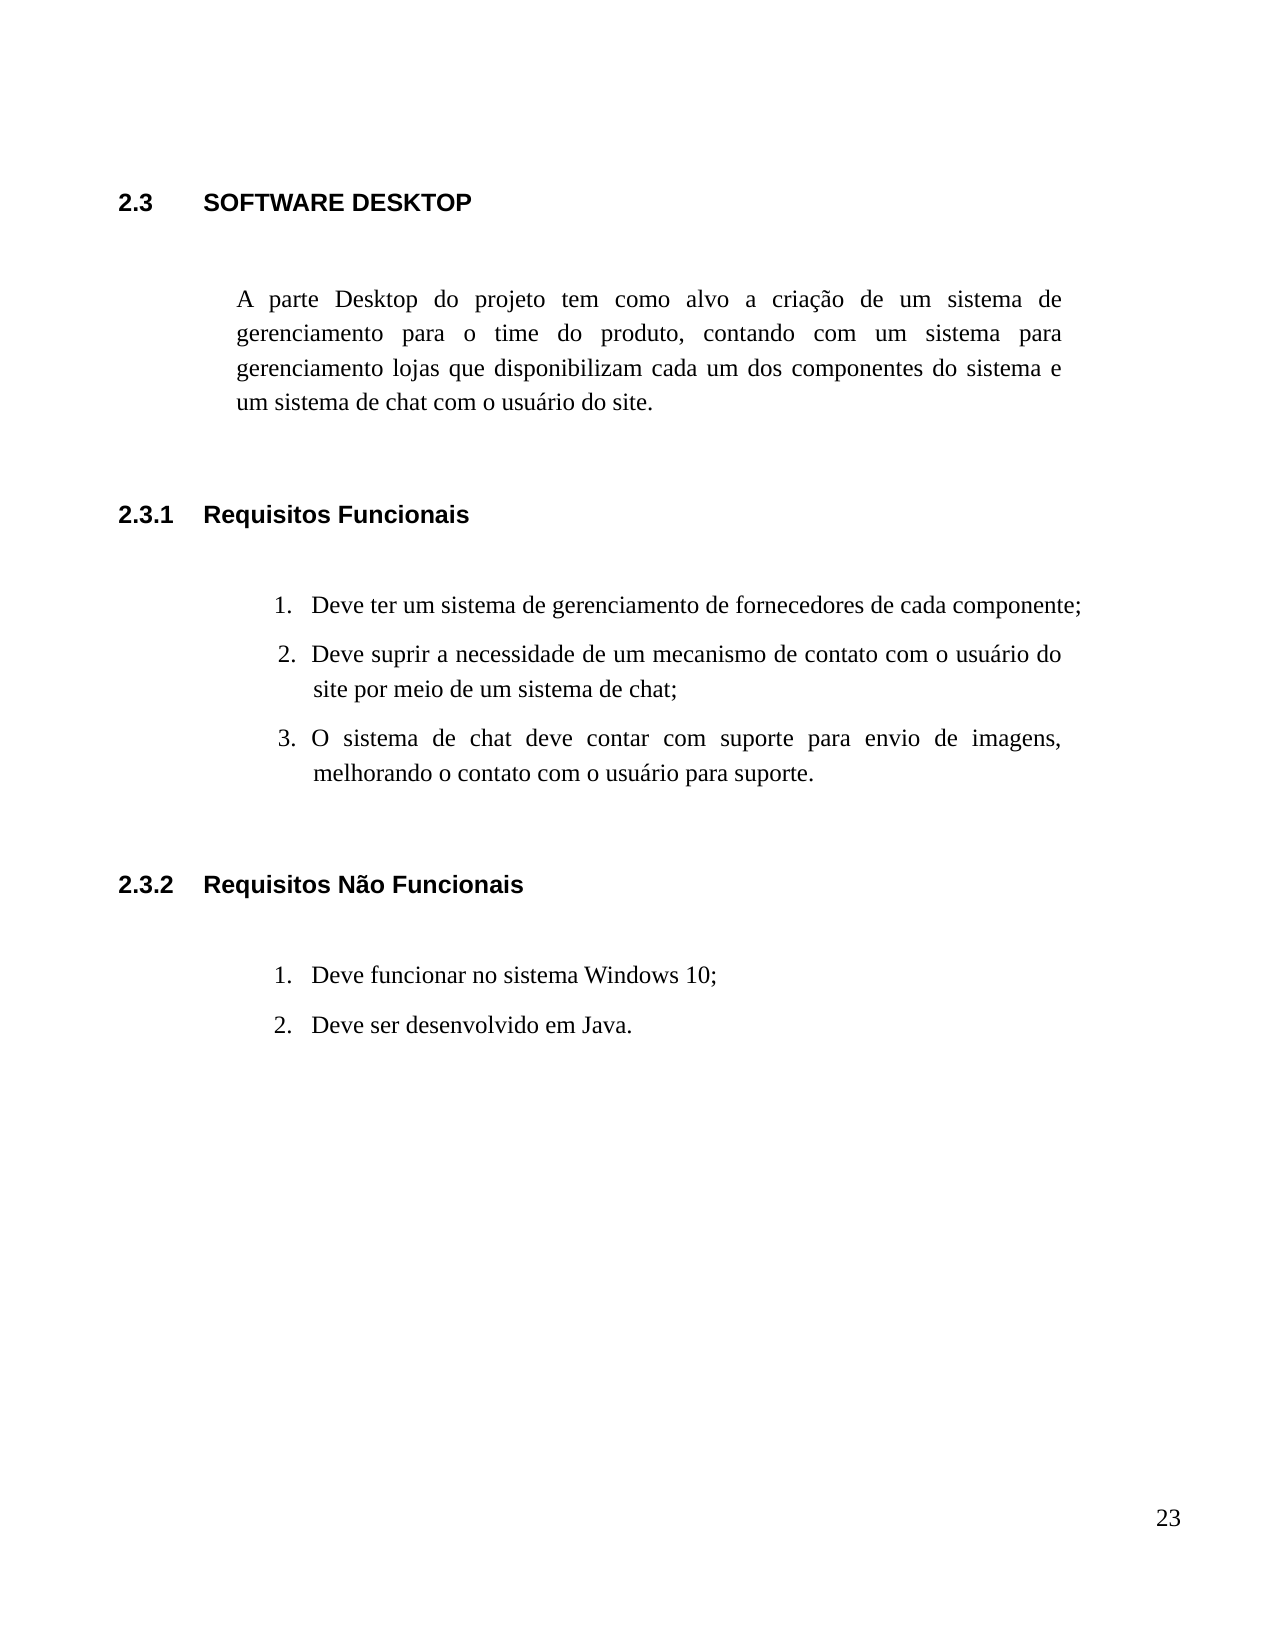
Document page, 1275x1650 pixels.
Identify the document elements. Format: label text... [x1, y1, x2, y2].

list Deve ser desenvolvido em Java. [274, 1010, 1181, 1038]
list Deve suprir a necessidade de um mecanismo de contato com o usuário do site por meio de um sistema de chat; [278, 639, 1062, 703]
list Deve ter um sistema de gerenciamento de fornecedores de cada componente; [274, 591, 1181, 619]
text A parte Desktop do projeto tem como alvo a criação de um sistema de gerenciamento para o time do produto, contando com um sistema para gerenciamento lojas que disponibilizam cada um dos componentes do sistema e um sistema de chat com o usuário do site. [236, 284, 1062, 416]
subtitle 2.3.1 Requisitos Funcionais [118, 500, 1181, 529]
list Deve funcionar no sistema Windows 10; [274, 961, 1181, 989]
list O sistema de chat deve contar com suporte para envio de imagens, melhorando o contato com o usuário para suporte. [278, 723, 1062, 786]
subtitle 2.3.2 Requisitos Não Funcionais [118, 870, 1181, 899]
subtitle 2.3 SOFTWARE DESKTOP [118, 188, 1181, 217]
